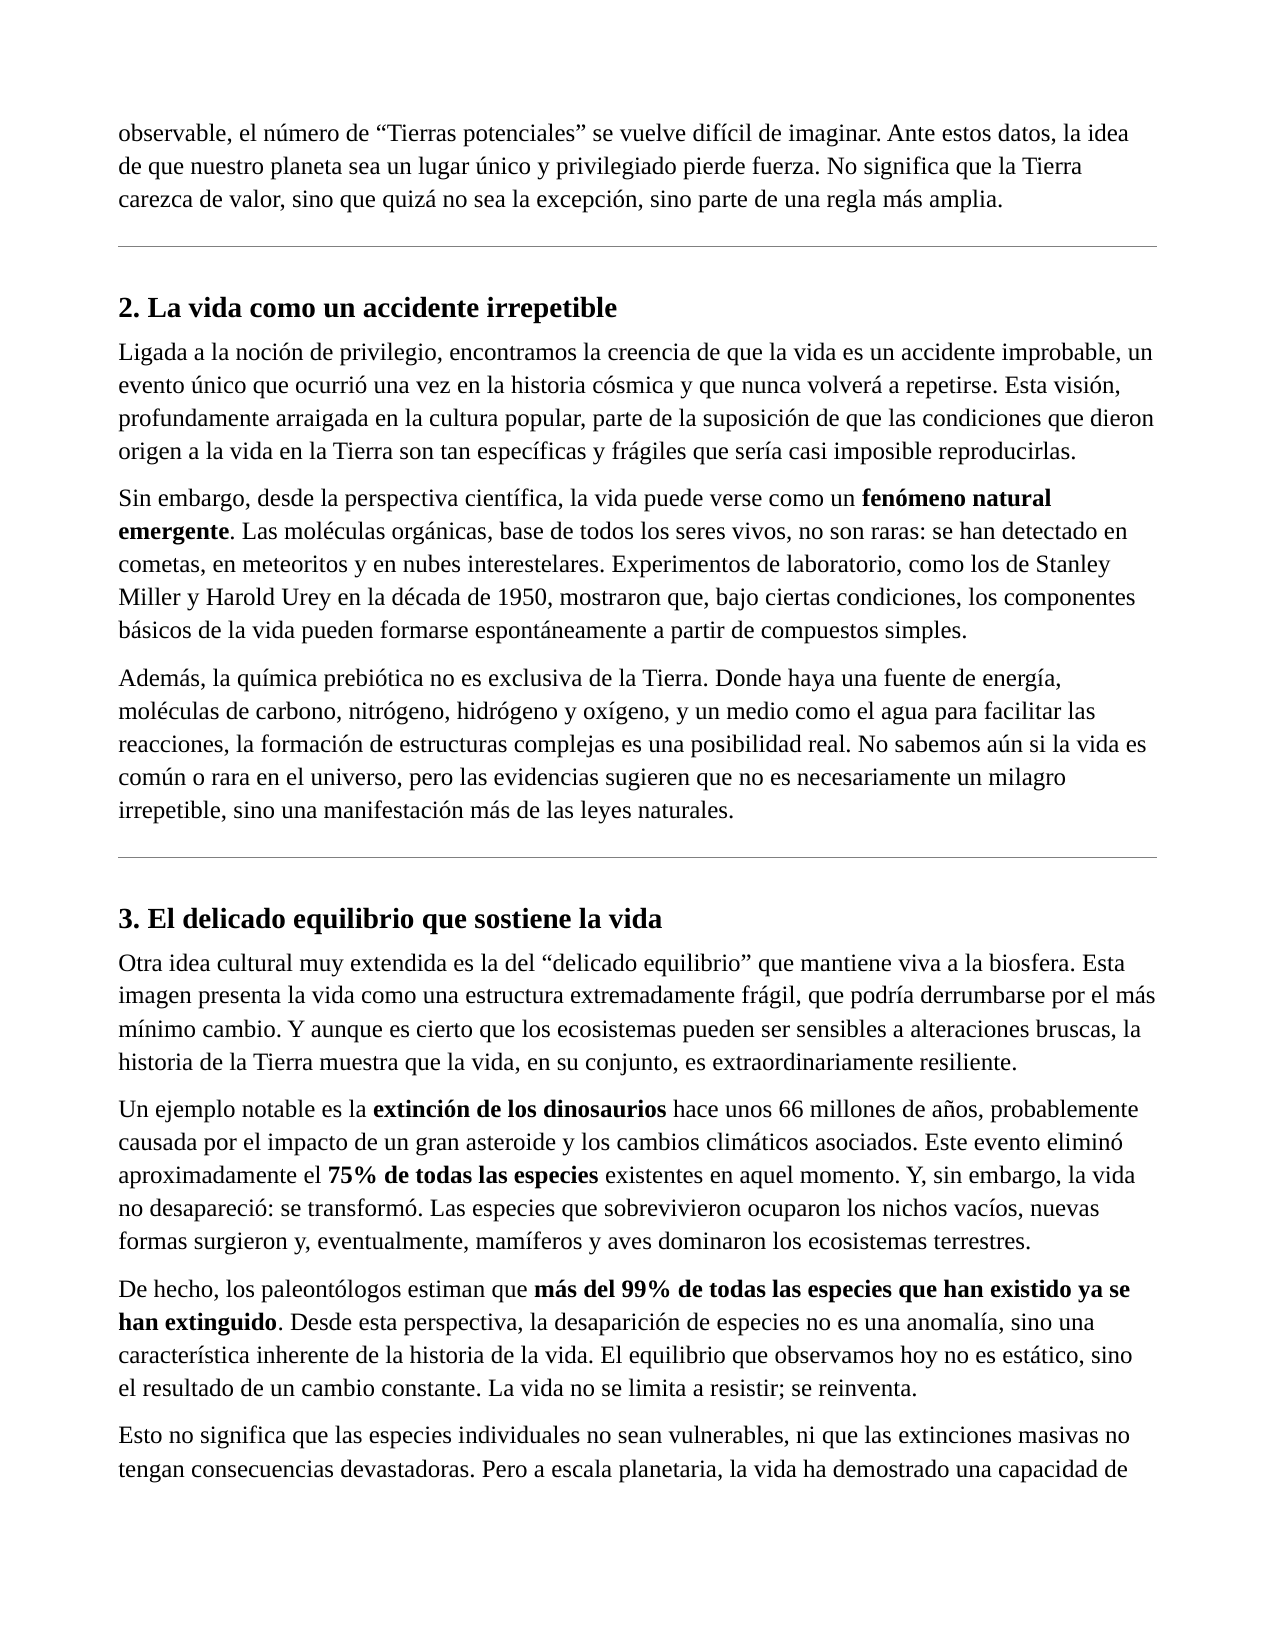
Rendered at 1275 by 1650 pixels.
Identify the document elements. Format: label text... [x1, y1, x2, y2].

text Un ejemplo notable es la extinción de los dinosaurios hace unos 66 millones de años, probablemente causada por el impacto de un gran asteroide y los cambios climáticos asociados. Este evento eliminó aproximadamente el 75% de todas las especies existentes en aquel momento. Y, sin embargo, la vida no desapareció: se transformó. Las especies que sobrevivieron ocuparon los nichos vacíos, nuevas formas surgieron y, eventualmente, mamíferos y aves dominaron los ecosistemas terrestres. [118, 1094, 1157, 1255]
text Ligada a la noción de privilegio, encontramos la creencia de que la vida es un accidente improbable, un evento único que ocurrió una vez en la historia cósmica y que nunca volverá a repetirse. Esta visión, profundamente arraigada en la cultura popular, parte de la suposición de que las condiciones que dieron origen a la vida en la Tierra son tan específicas y frágiles que sería casi imposible reproducirlas. [118, 337, 1157, 464]
subtitle 2. La vida como un accidente irrepetible [118, 291, 1157, 324]
text Sin embargo, desde la perspectiva científica, la vida puede verse como un fenómeno natural emergente. Las moléculas orgánicas, base de todos los seres vivos, no son raras: se han detectado en cometas, en meteoritos y en nubes interestelares. Experimentos de laboratorio, como los de Stanley Miller y Harold Urey en la década de 1950, mostraron que, bajo ciertas condiciones, los componentes básicos de la vida pueden formarse espontáneamente a partir de compuestos simples. [118, 483, 1157, 644]
text Otra idea cultural muy extendida es la del “delicado equilibrio” que mantiene viva a la biosfera. Esta imagen presenta la vida como una estructura extremadamente frágil, que podría derrumbarse por el más mínimo cambio. Y aunque es cierto que los ecosistemas pueden ser sensibles a alteraciones bruscas, la historia de la Tierra muestra que la vida, en su conjunto, es extraordinariamente resiliente. [118, 948, 1157, 1075]
text Esto no significa que las especies individuales no sean vulnerables, ni que las extinciones masivas no tengan consecuencias devastadoras. Pero a escala planetaria, la vida ha demostrado una capacidad de [118, 1421, 1157, 1482]
subtitle 3. El delicado equilibrio que sostiene la vida [118, 902, 1157, 935]
text Además, la química prebiótica no es exclusiva de la Tierra. Donde haya una fuente de energía, moléculas de carbono, nitrógeno, hidrógeno y oxígeno, y un medio como el agua para facilitar las reacciones, la formación de estructuras complejas es una posibilidad real. No sabemos aún si la vida es común o rara en el universo, pero las evidencias sugieren que no es necesariamente un milagro irrepetible, sino una manifestación más de las leyes naturales. [118, 663, 1157, 824]
text De hecho, los paleontólogos estiman que más del 99% de todas las especies que han existido ya se han extinguido. Desde esta perspectiva, la desaparición de especies no es una anomalía, sino una característica inherente de la historia de la vida. El equilibrio que observamos hoy no es estático, sino el resultado de un cambio constante. La vida no se limita a resistir; se reinventa. [118, 1274, 1157, 1402]
text observable, el número de “Tierras potenciales” se vuelve difícil de imaginar. Ante estos datos, la idea de que nuestro planeta sea un lugar único y privilegiado pierde fuerza. No significa que la Tierra carezca de valor, sino que quizá no sea la excepción, sino parte de una regla más amplia. [118, 118, 1157, 213]
